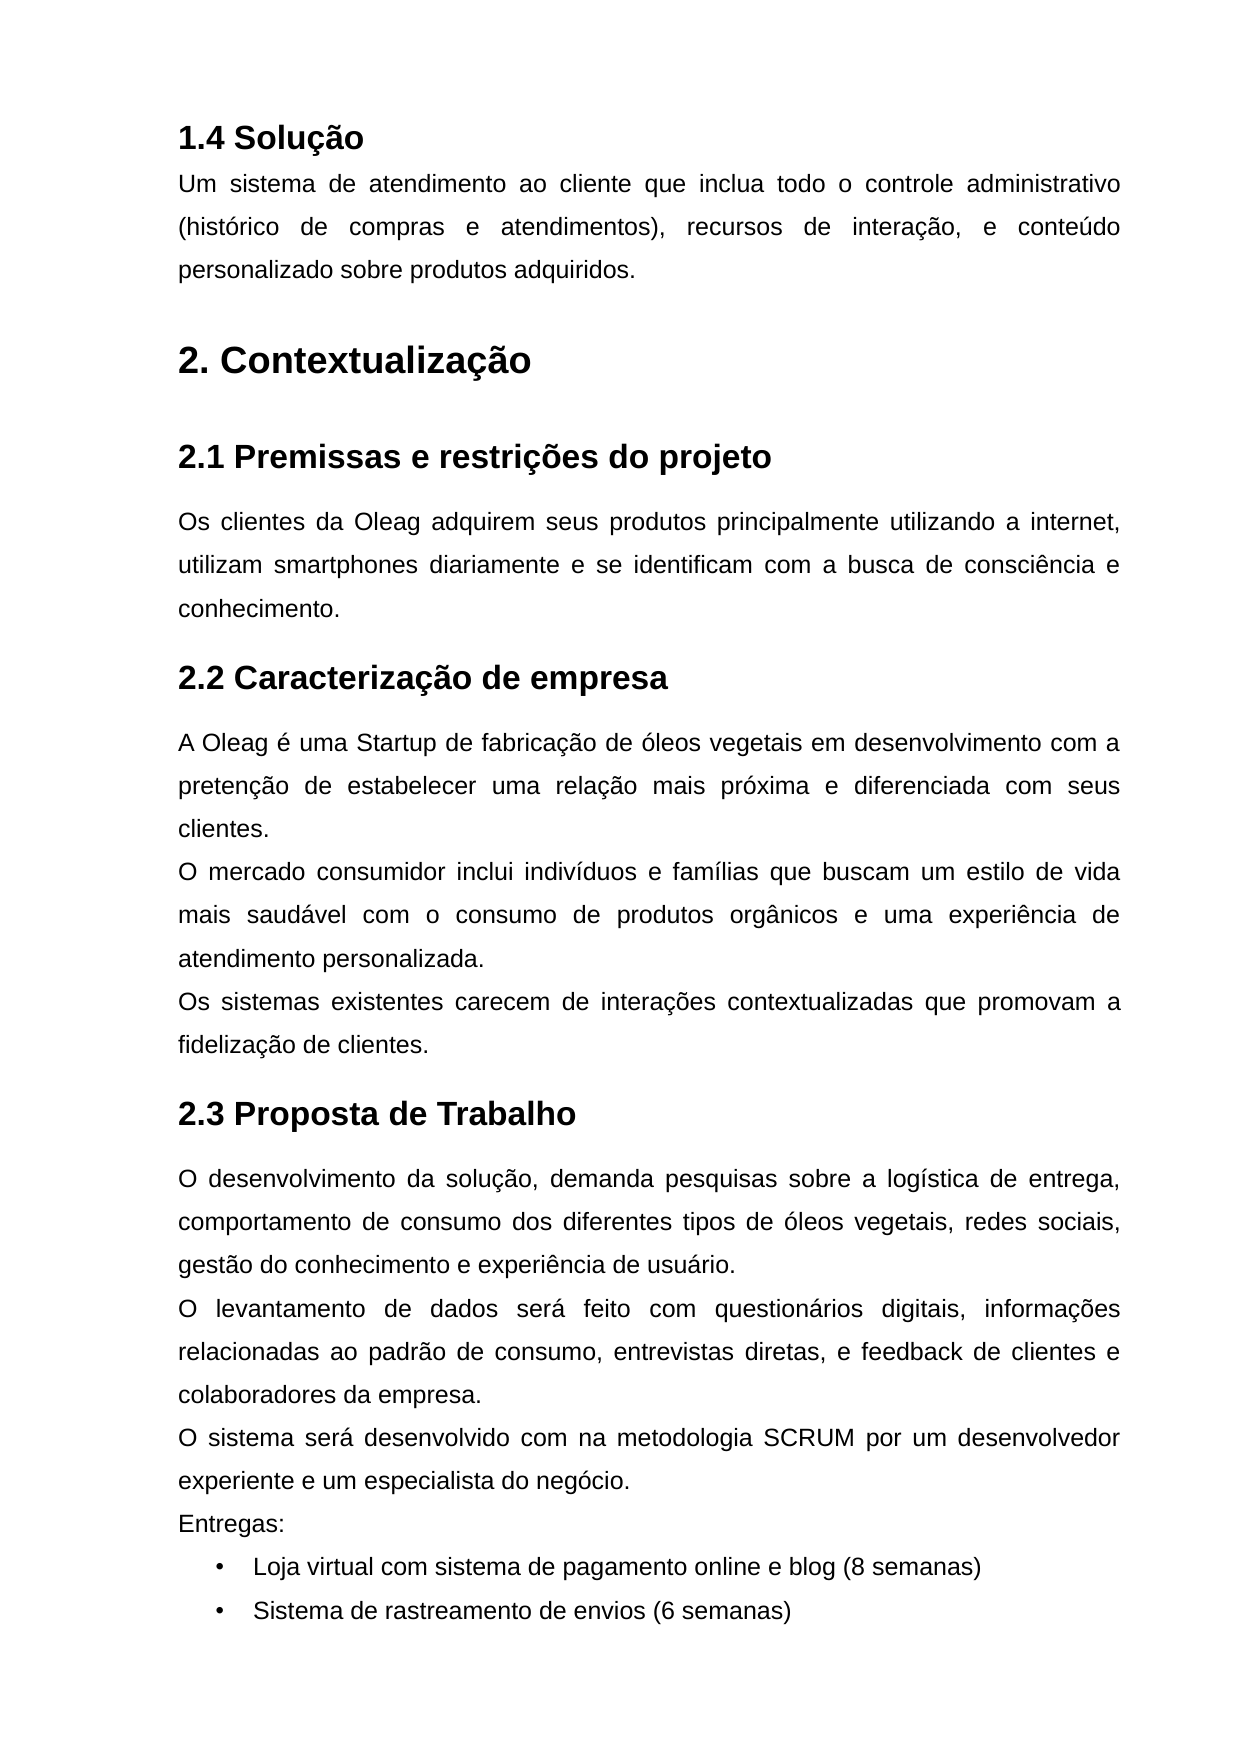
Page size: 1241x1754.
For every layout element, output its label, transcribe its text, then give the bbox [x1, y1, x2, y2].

text Os sistemas existentes carecem de interações contextualizadas que promovam a fidelização de clientes. [178, 987, 1122, 1059]
subtitle 2. Contextualização [178, 338, 1122, 382]
subtitle 2.2 Caracterização de empresa [178, 658, 1122, 696]
text O levantamento de dados será feito com questionários digitais, informações relacionadas ao padrão de consumo, entrevistas diretas, e feedback de clientes e colaboradores da empresa. [178, 1294, 1122, 1409]
subtitle 1.4 Solução [178, 118, 1122, 157]
subtitle 2.1 Premissas e restrições do projeto [178, 437, 1122, 476]
text O desenvolvimento da solução, demanda pesquisas sobre a logística de entrega, comportamento de consumo dos diferentes tipos de óleos vegetais, redes sociais, gestão do conhecimento e experiência de usuário. [178, 1164, 1122, 1279]
text Um sistema de atendimento ao cliente que inclua todo o controle administrativo (histórico de compras e atendimentos), recursos de interação, e conteúdo personalizado sobre produtos adquiridos. [178, 169, 1122, 284]
subtitle 2.3 Proposta de Trabalho [178, 1094, 1122, 1132]
text O sistema será desenvolvido com na metodologia SCRUM por um desenvolvedor experiente e um especialista do negócio. [178, 1423, 1122, 1495]
text O mercado consumidor inclui indivíduos e famílias que buscam um estilo de vida mais saudável com o consumo de produtos orgânicos e uma experiência de atendimento personalizada. [178, 857, 1122, 972]
text Os clientes da Oleag adquirem seus produtos principalmente utilizando a internet, utilizam smartphones diariamente e se identificam com a busca de consciência e conhecimento. [178, 507, 1122, 622]
list Loja virtual com sistema de pagamento online e blog (8 semanas) [215, 1552, 1122, 1581]
text Entregas: [178, 1509, 1122, 1538]
text A Oleag é uma Startup de fabricação de óleos vegetais em desenvolvimento com a pretenção de estabelecer uma relação mais próxima e diferenciada com seus clientes. [178, 728, 1122, 843]
list Sistema de rastreamento de envios (6 semanas) [215, 1596, 1122, 1624]
